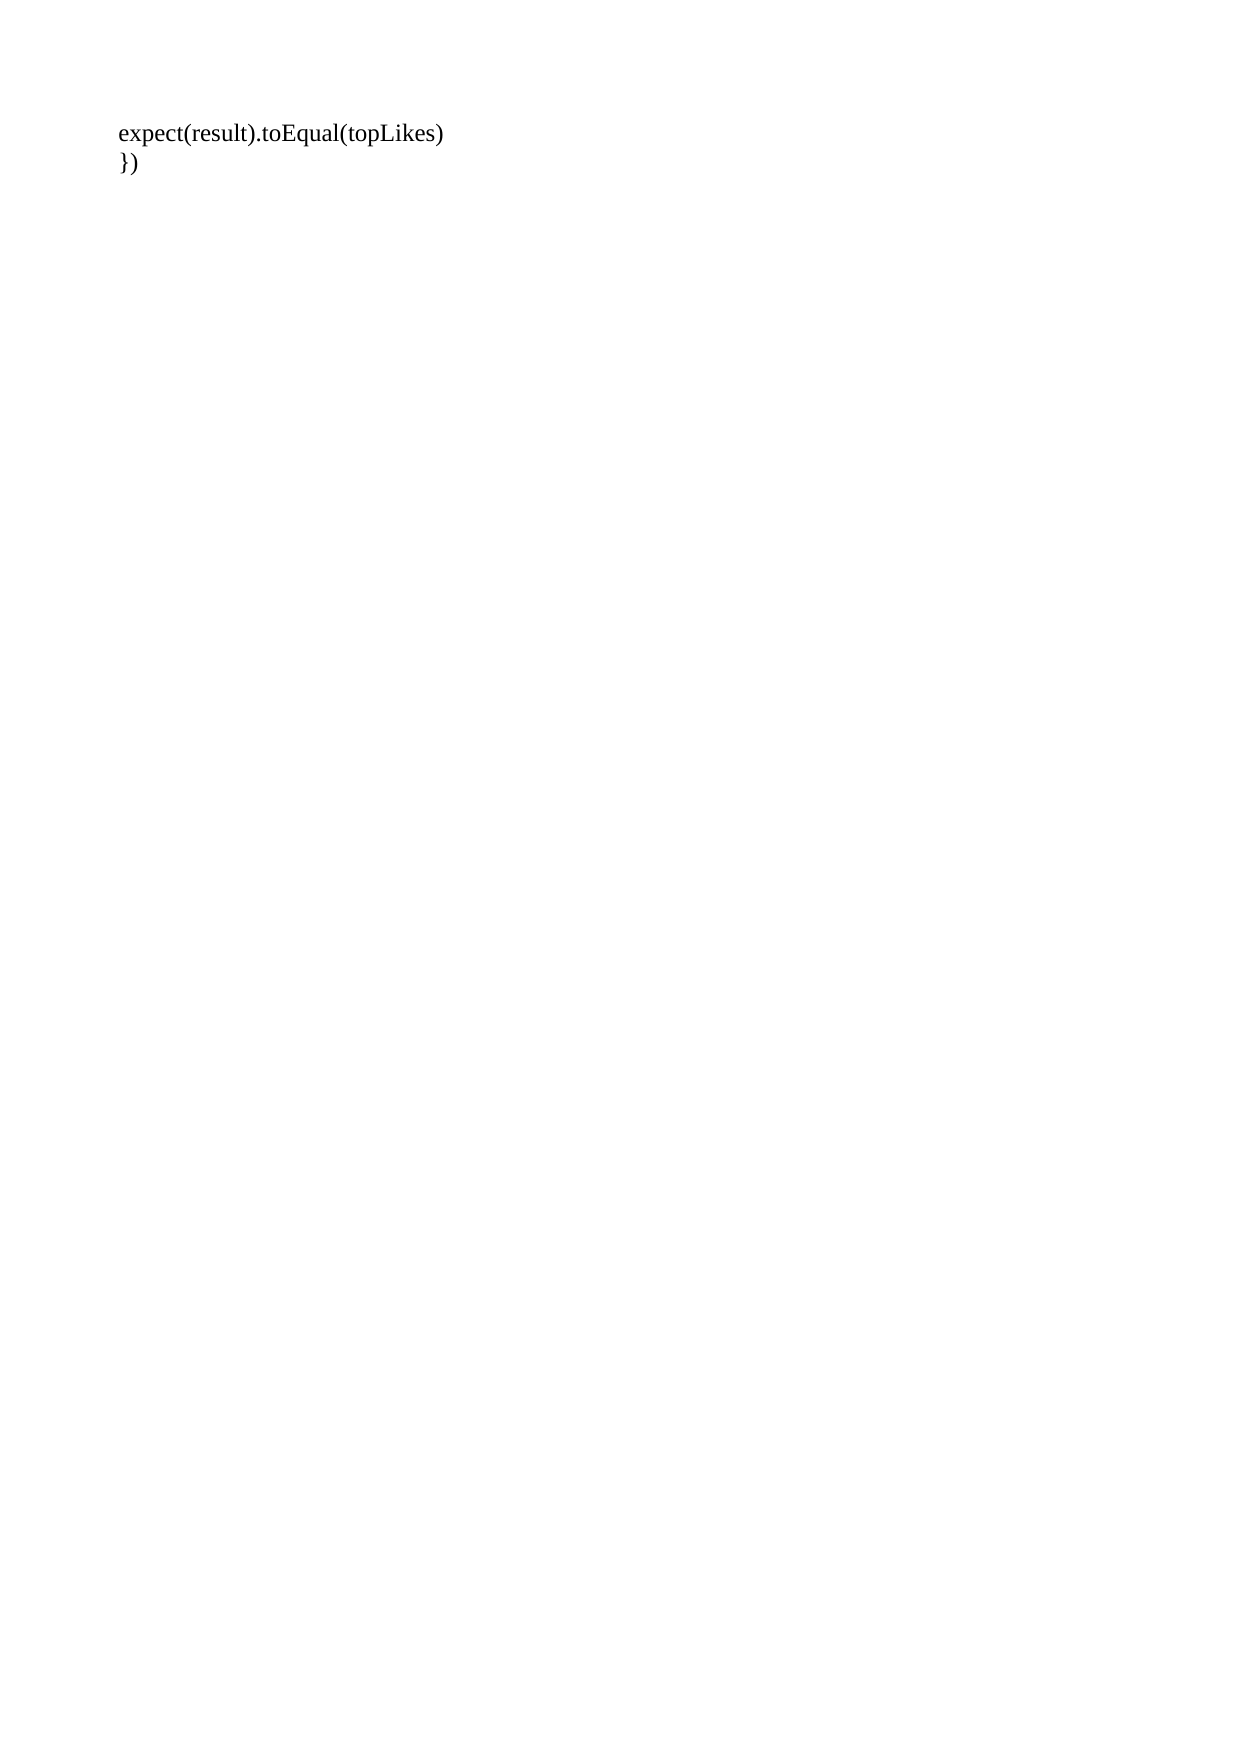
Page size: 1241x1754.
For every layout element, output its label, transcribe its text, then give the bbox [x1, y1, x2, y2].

text expect(result).toEqual(topLikes) [118, 118, 1122, 147]
text }) [118, 147, 1122, 176]
